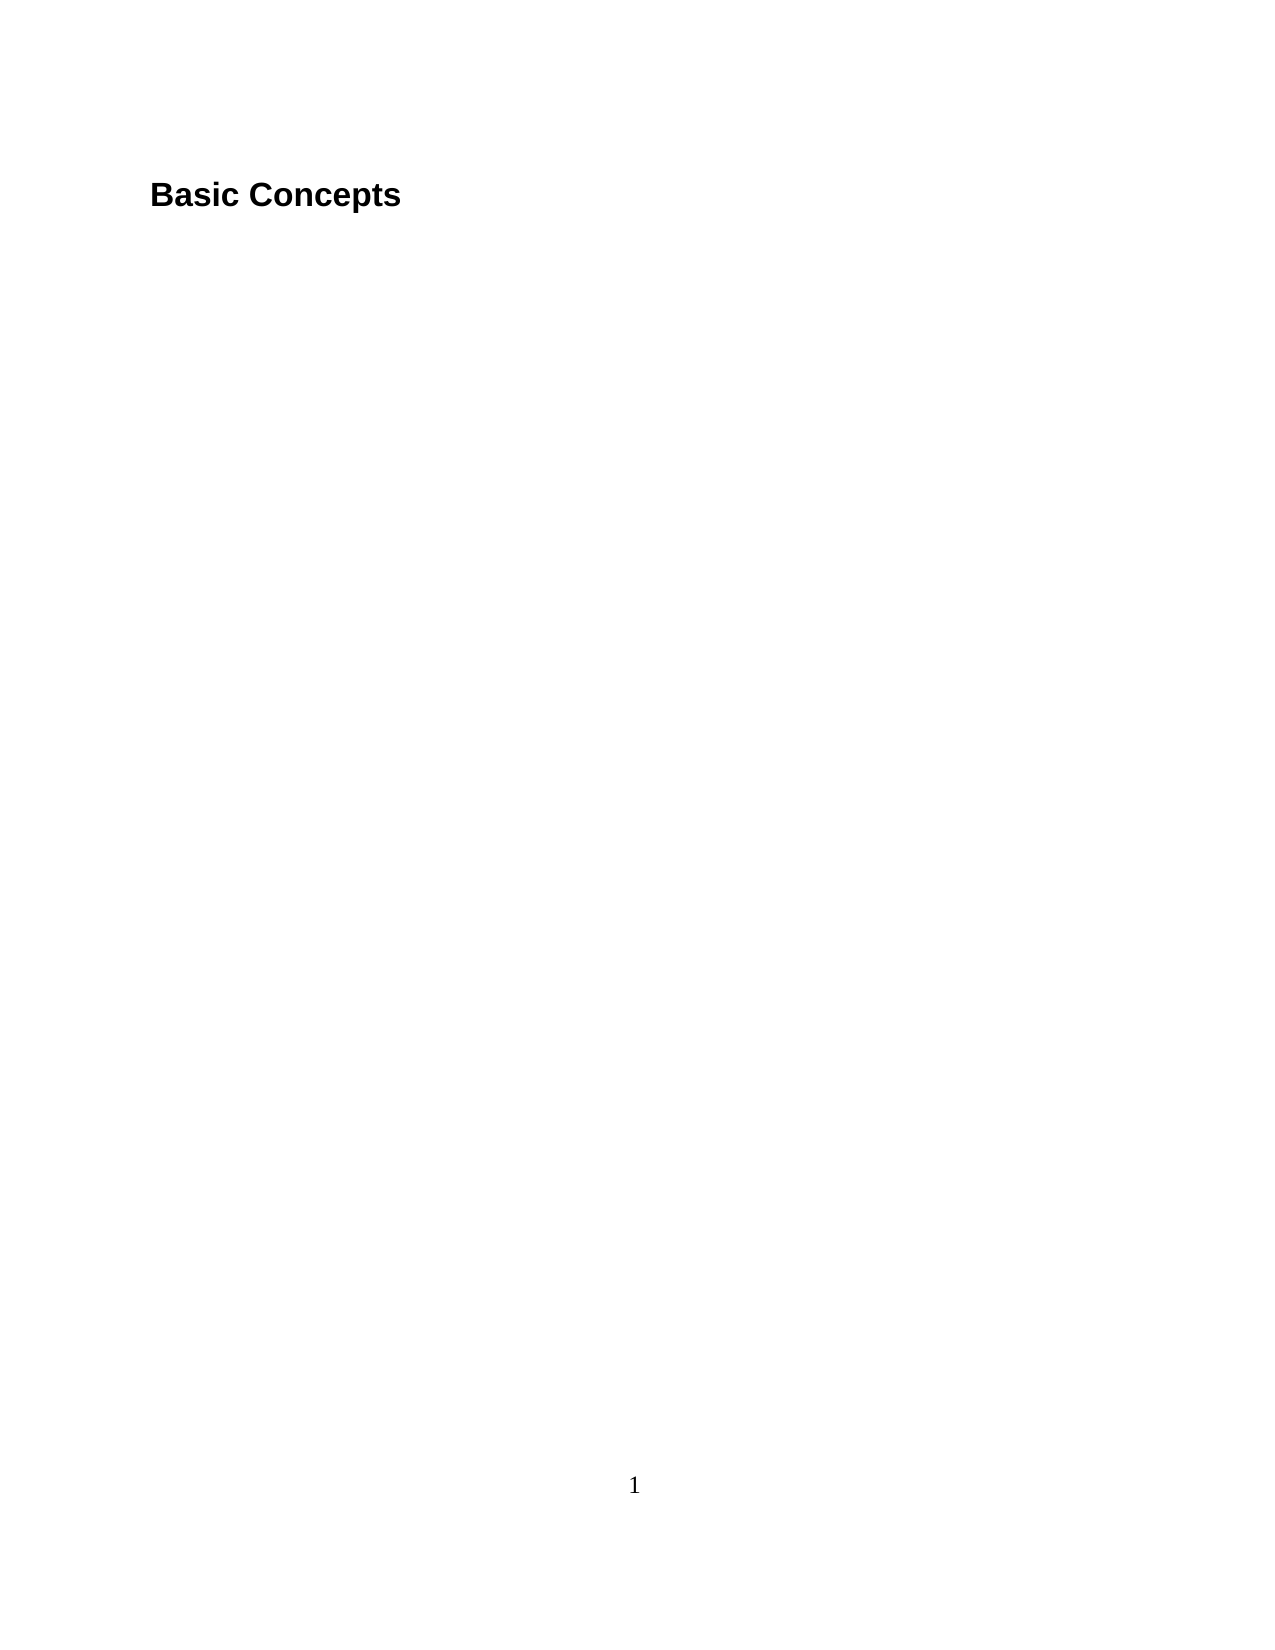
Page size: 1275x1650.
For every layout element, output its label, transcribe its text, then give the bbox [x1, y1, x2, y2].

subtitle Basic Concepts [150, 175, 1125, 214]
